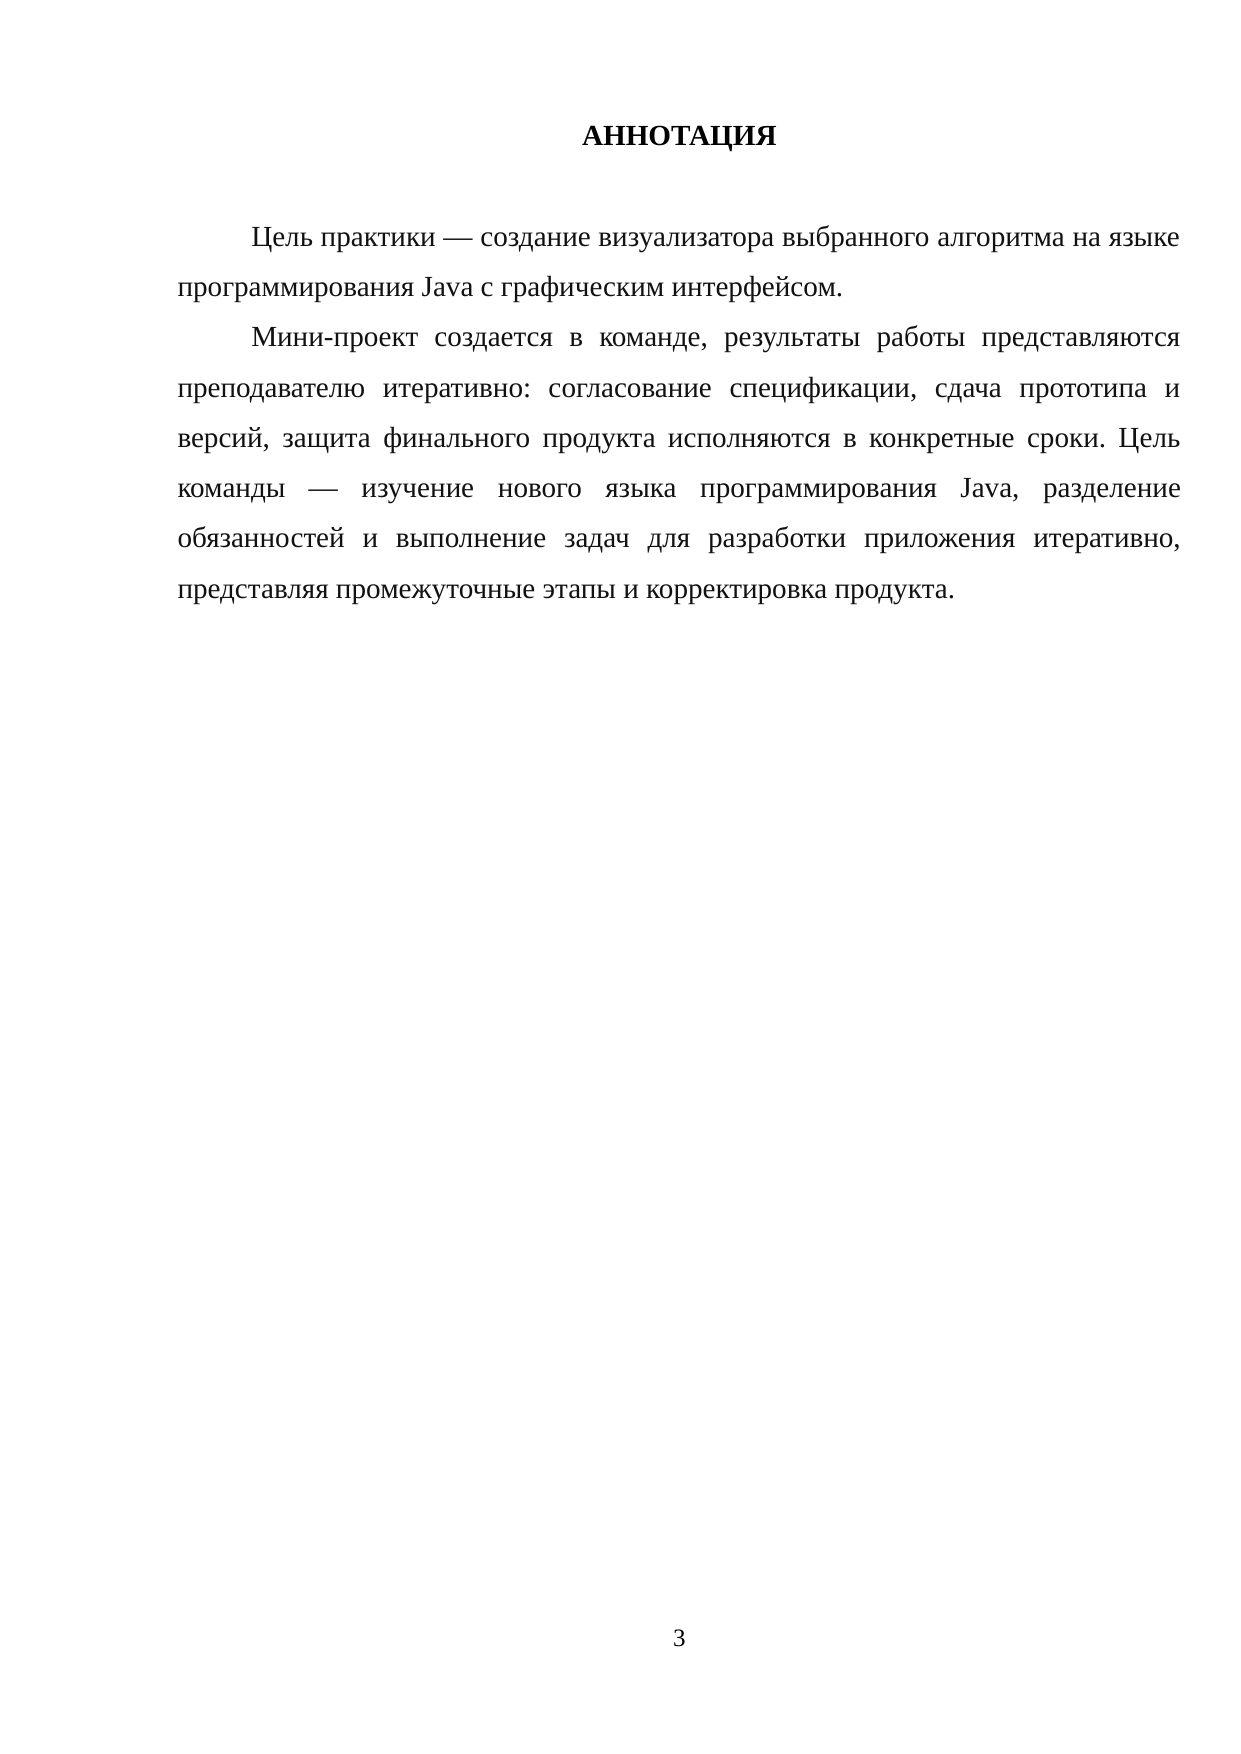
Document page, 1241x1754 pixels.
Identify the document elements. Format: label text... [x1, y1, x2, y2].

text Цель практики — создание визуализатора выбранного алгоритма на языке программирования Java с графическим интерфейсом. [177, 219, 1181, 303]
text Аннотация [177, 118, 1181, 152]
text Мини-проект создается в команде, результаты работы представляются преподавателю итеративно: согласование спецификации, сдача прототипа и версий, защита финального продукта исполняются в конкретные сроки. Цель команды — изучение нового языка программирования Java, разделение обязанностей и выполнение задач для разработки приложения итеративно, представляя промежуточные этапы и корректировка продукта. [177, 319, 1181, 604]
